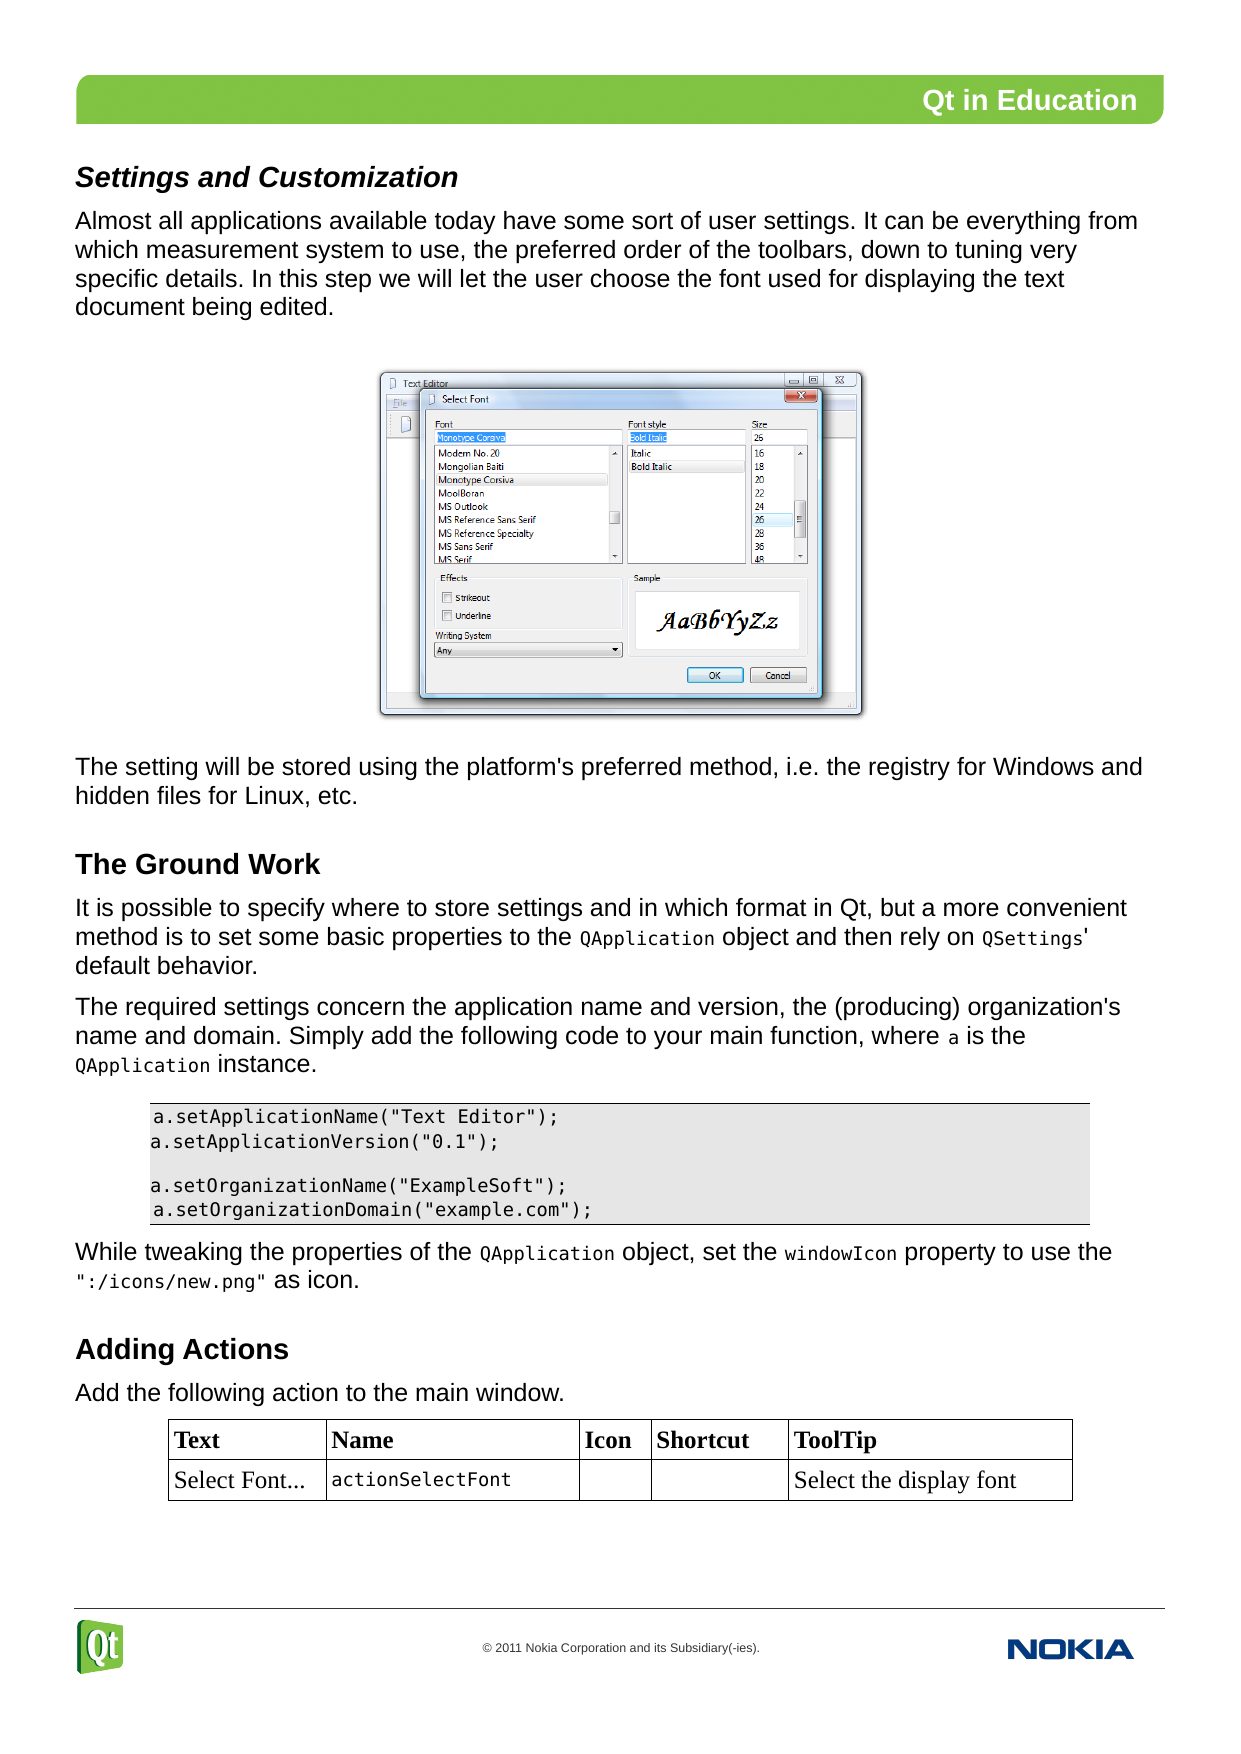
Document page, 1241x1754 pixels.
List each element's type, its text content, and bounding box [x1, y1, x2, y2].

text While tweaking the properties of the QApplication object, set the windowIcon property to use the ":/icons/new.png" as icon. [75, 1237, 1165, 1294]
picture [76, 75, 1164, 124]
text The setting will be stored using the platform's preferred method, i.e. the registry for Windows and hidden files for Linux, etc. [75, 333, 1165, 810]
text a.setOrganizationDomain("example.com"); [150, 1197, 1090, 1224]
table_header ToolTip [789, 1420, 1072, 1459]
subtitle Adding Actions [75, 1332, 1165, 1365]
table_header Shortcut [652, 1420, 788, 1459]
text a.setOrganizationName("ExampleSoft"); [150, 1175, 1090, 1197]
picture [369, 363, 871, 723]
subtitle Settings and Customization [75, 160, 1165, 193]
text The required settings concern the application name and version, the (producing) organization's name and domain. Simply add the following code to your main function, where a is the QApplication instance. [75, 992, 1165, 1078]
table_cell Select Font... [169, 1460, 326, 1500]
subtitle The Ground Work [75, 847, 1165, 881]
text Add the following action to the main window. [75, 1378, 1165, 1407]
table_header Icon [580, 1420, 651, 1459]
text It is possible to specify where to store settings and in which format in Qt, but a more convenient method is to set some basic properties to the QApplication object and then rely on QSettings' default behavior. [75, 893, 1165, 979]
text Almost all applications available today have some sort of user settings. It can be everything from which measurement system to use, the preferred order of the toolbars, down to tuning very specific details. In this step we will let the user choose the font used for displaying the text document being edited. [75, 206, 1165, 321]
table_cell actionSelectFont [327, 1460, 579, 1500]
table_header Name [327, 1420, 579, 1459]
table_cell [652, 1460, 788, 1500]
text a.setApplicationVersion("0.1"); [150, 1131, 1090, 1153]
table_cell Select the display font [789, 1460, 1072, 1500]
picture [73, 1615, 127, 1679]
picture [978, 1610, 1164, 1688]
text a.setApplicationName("Text Editor"); [150, 1104, 1090, 1131]
table_header Text [169, 1420, 326, 1459]
table_cell [580, 1460, 651, 1500]
